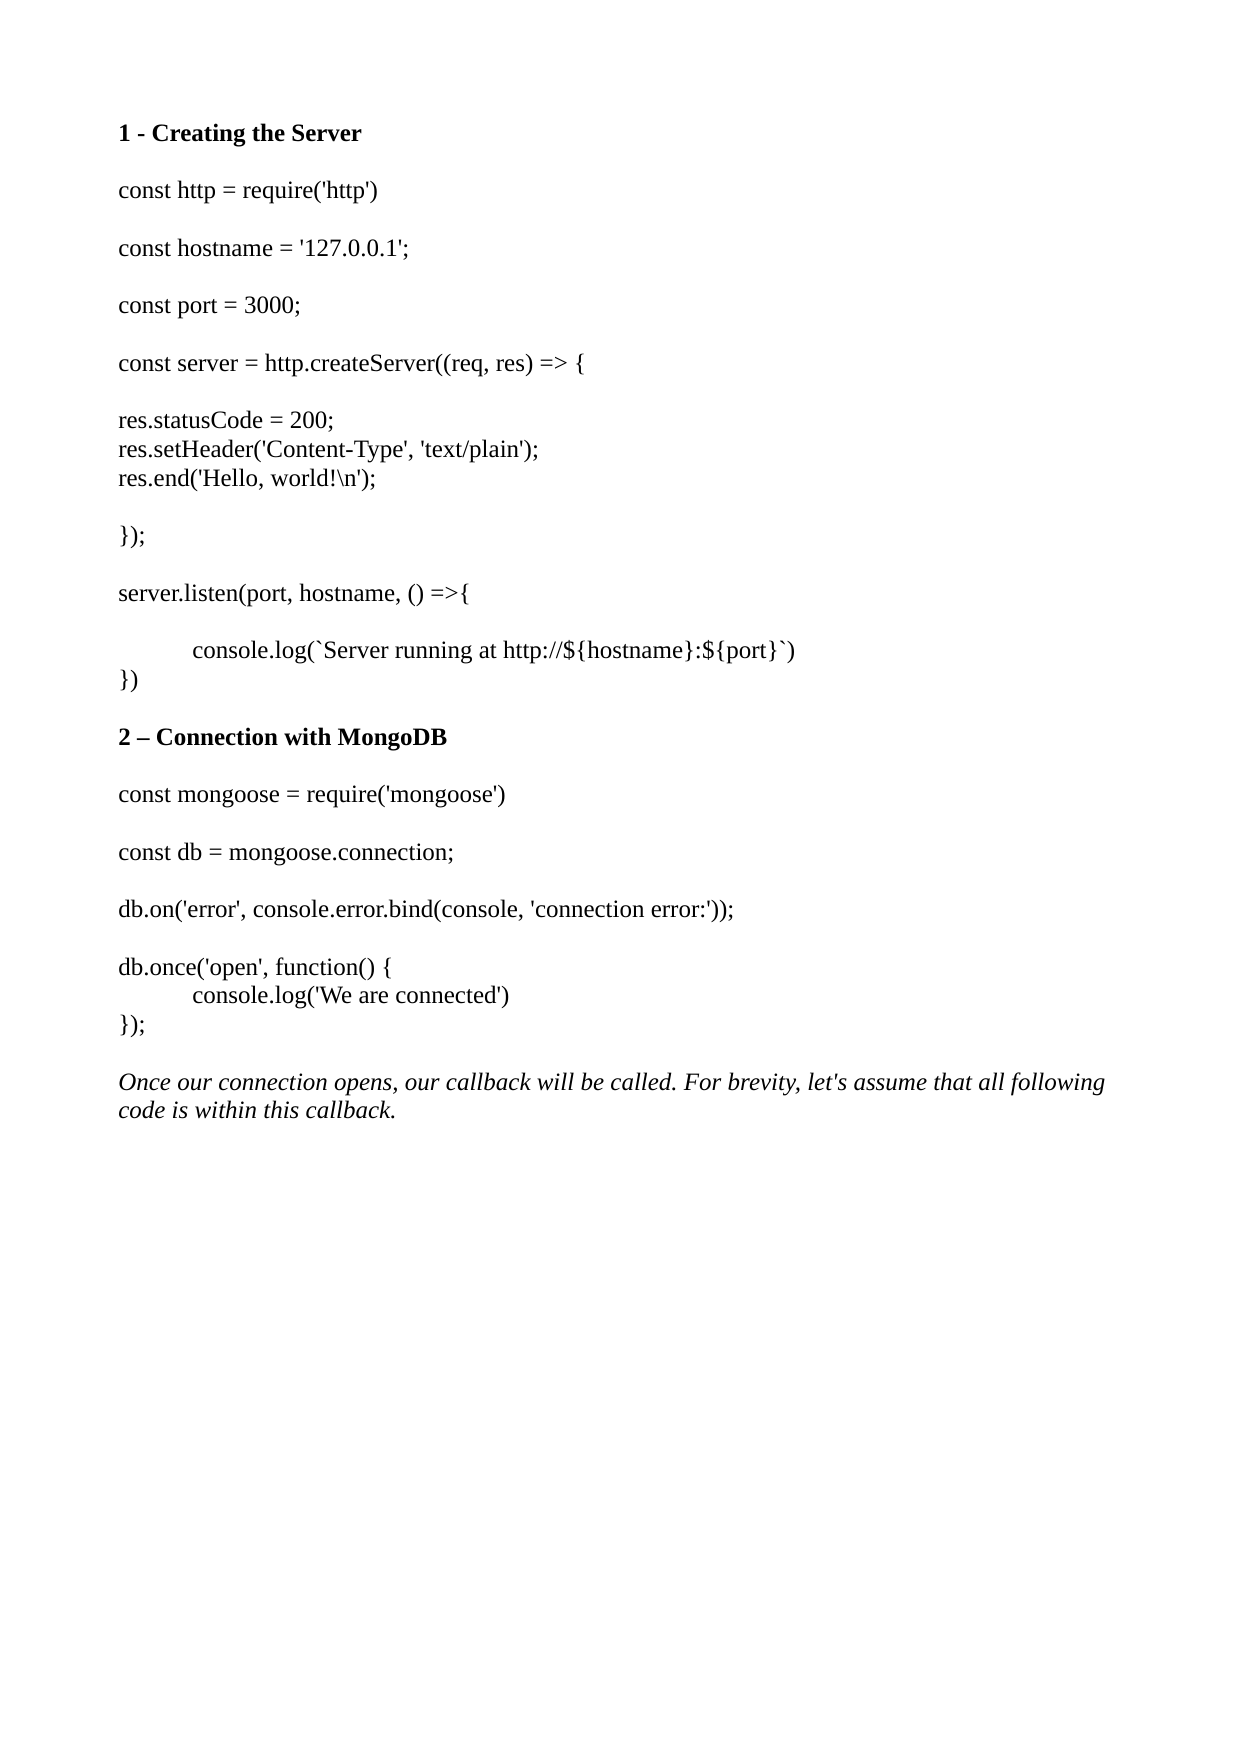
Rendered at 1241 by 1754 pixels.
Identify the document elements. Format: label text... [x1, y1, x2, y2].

text const http = require('http') [118, 176, 1122, 204]
text Once our connection opens, our callback will be called. For brevity, let's assume that all following code is within this callback. [118, 1067, 1122, 1124]
text res.end('Hello, world!\n'); [118, 463, 1122, 492]
text const port = 3000; [118, 291, 1122, 319]
text db.on('error', console.error.bind(console, 'connection error:')); [118, 894, 1122, 923]
text res.setHeader('Content-Type', 'text/plain'); [118, 434, 1122, 463]
text 1 - Creating the Server [118, 118, 1122, 147]
text 2 – Connection with MongoDB [118, 722, 1122, 751]
text console.log('We are connected') [118, 981, 1122, 1009]
text console.log(`Server running at http://${hostname}:${port}`) [118, 636, 1122, 664]
text const hostname = '127.0.0.1'; [118, 233, 1122, 262]
text res.statusCode = 200; [118, 406, 1122, 434]
text db.once('open', function() { [118, 952, 1122, 981]
text server.listen(port, hostname, () =>{ [118, 578, 1122, 607]
text }) [118, 664, 1122, 693]
text }); [118, 1009, 1122, 1038]
text const db = mongoose.connection; [118, 837, 1122, 866]
text }); [118, 521, 1122, 549]
text const server = http.createServer((req, res) => { [118, 348, 1122, 377]
text const mongoose = require('mongoose') [118, 779, 1122, 808]
